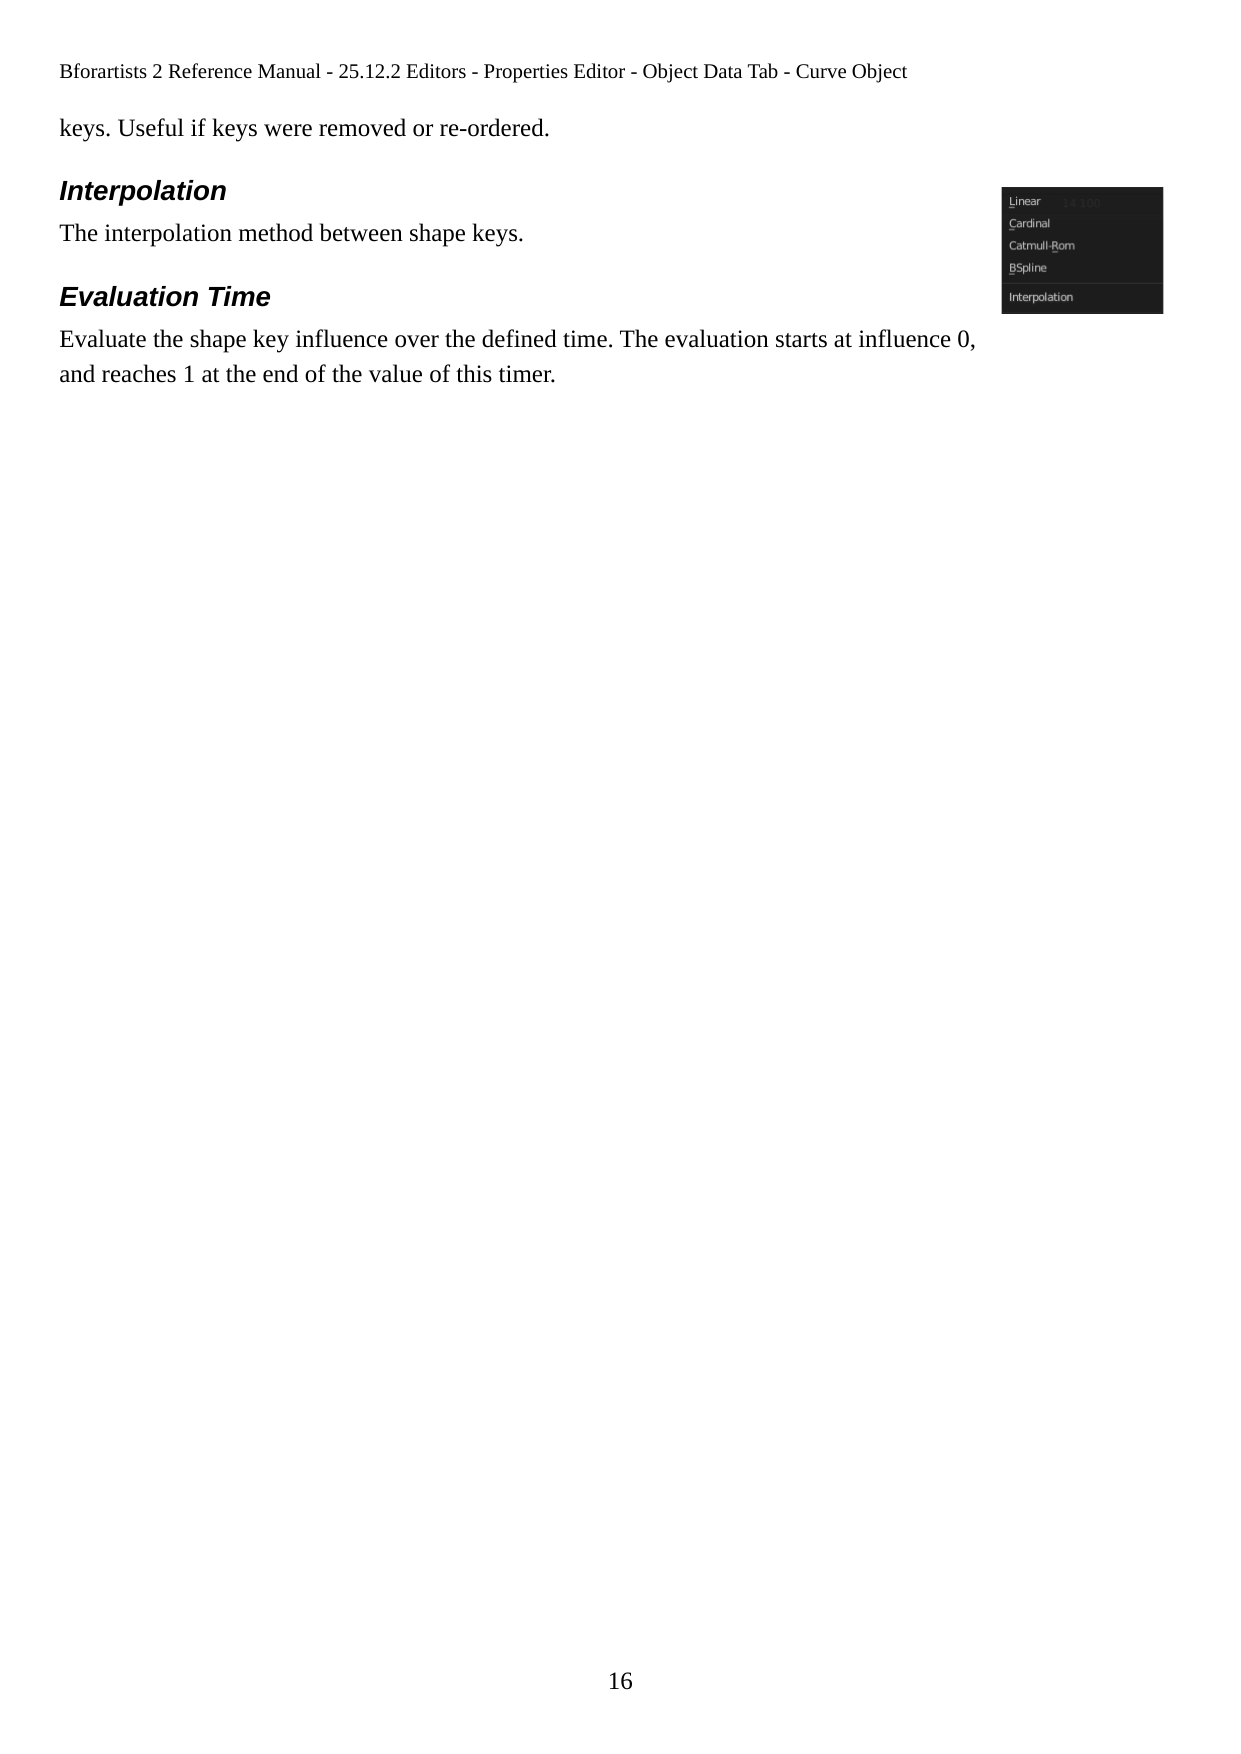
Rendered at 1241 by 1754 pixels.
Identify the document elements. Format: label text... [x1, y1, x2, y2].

picture [1001, 187, 1164, 314]
text Evaluate the shape key influence over the defined time. The evaluation starts at influence 0, and reaches 1 at the end of the value of this timer. [59, 324, 1181, 388]
text The interpolation method between shape keys. [59, 218, 1001, 247]
subtitle Interpolation [59, 174, 1181, 206]
text keys. Useful if keys were removed or re-ordered. [59, 113, 1181, 141]
subtitle Evaluation Time [59, 280, 1001, 312]
subtitle [1164, 280, 1181, 312]
